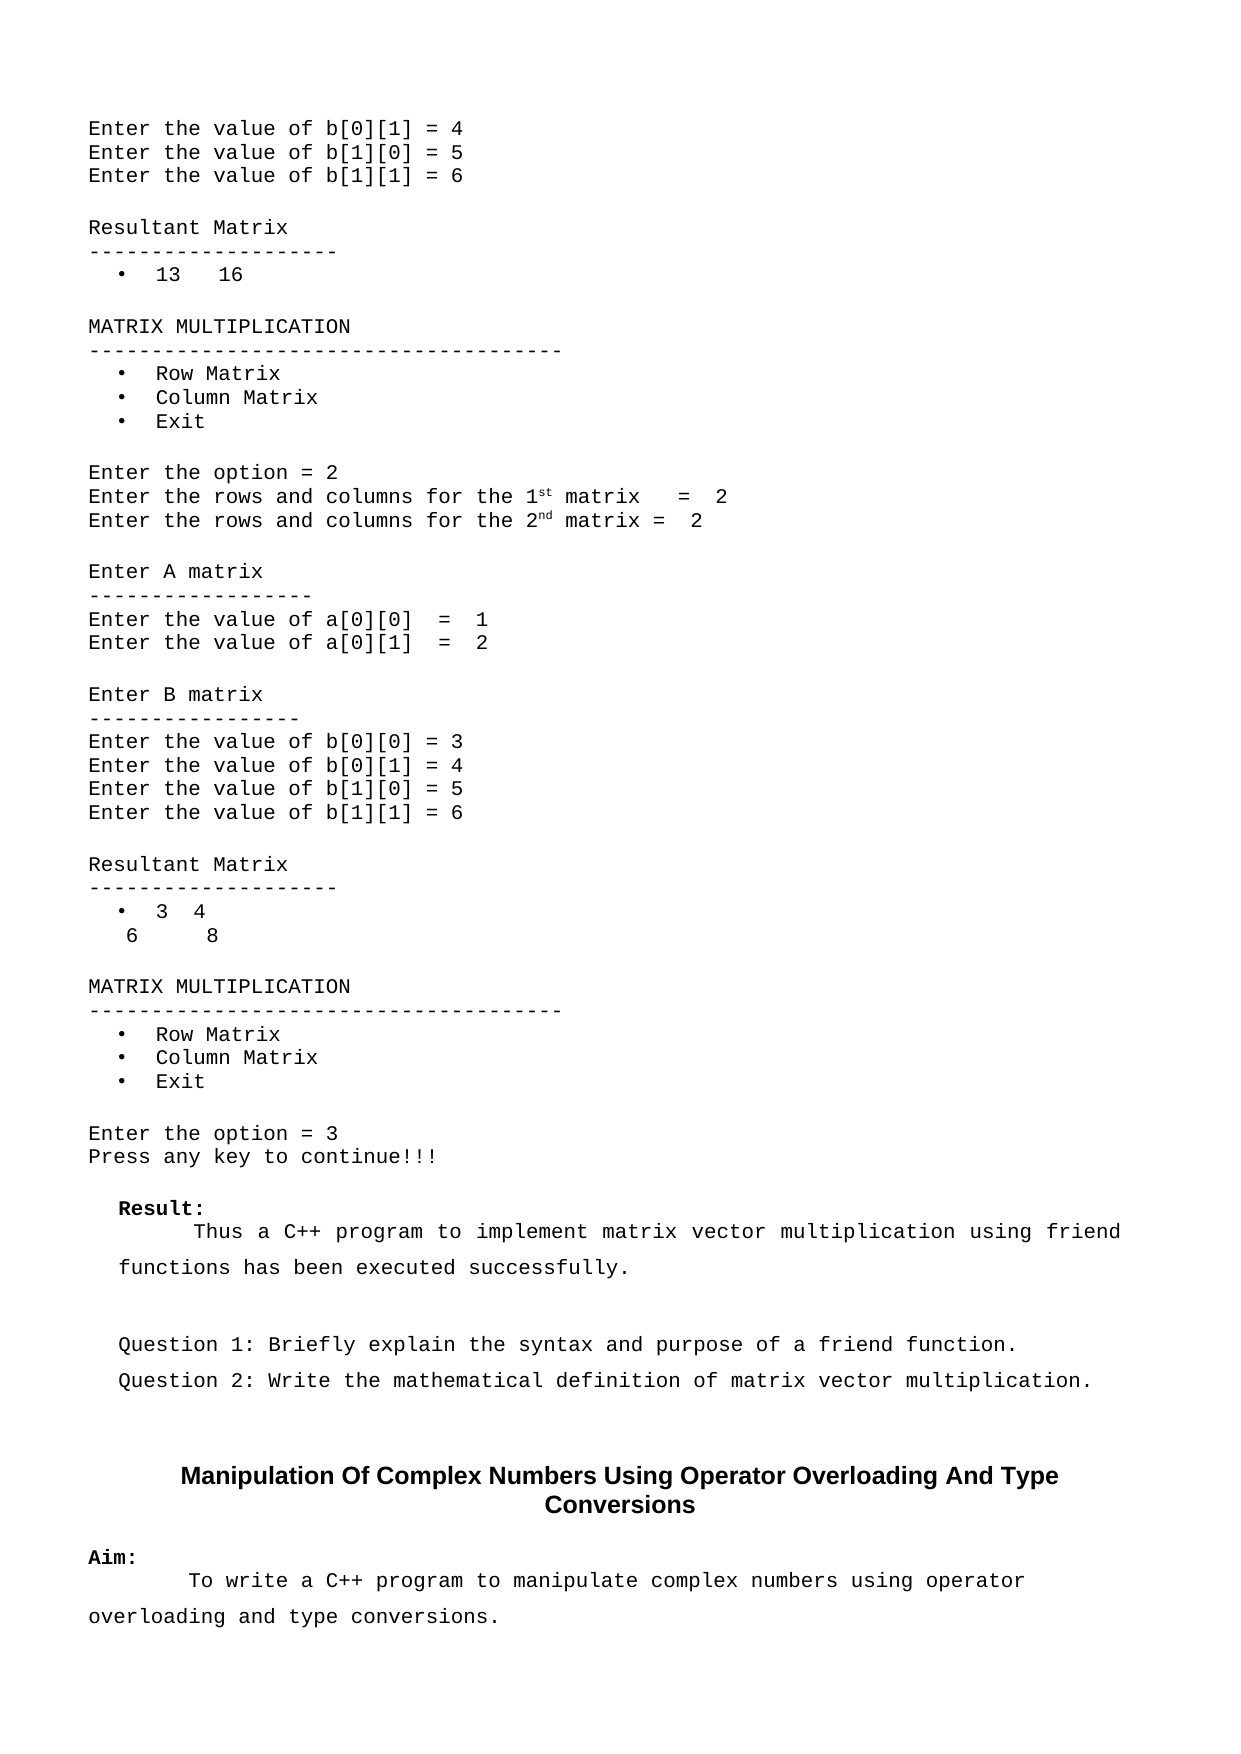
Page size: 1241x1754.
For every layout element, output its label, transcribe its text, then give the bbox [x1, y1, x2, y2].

text Enter the rows and columns for the 1st matrix = 2 [88, 486, 1122, 509]
list Row Matrix [81, 1024, 1122, 1047]
text To write a C++ program to manipulate complex numbers using operator overloading and type conversions. [88, 1570, 1122, 1629]
list Exit [81, 1071, 1122, 1094]
text Enter the option = 2 [88, 462, 1122, 486]
text Resultant Matrix [88, 217, 1122, 241]
list Column Matrix [81, 1047, 1122, 1071]
text ------------------ [88, 585, 1122, 608]
text ----------------- [88, 707, 1122, 731]
text 6 8 [88, 925, 1122, 948]
list 13 16 [81, 264, 1122, 288]
text Enter the value of b[1][0] = 5 [88, 142, 1122, 165]
text MATRIX MULTIPLICATION [88, 316, 1122, 340]
text -------------------------------------- [88, 1000, 1122, 1024]
text Enter the value of b[1][1] = 6 [88, 802, 1122, 826]
text Manipulation Of Complex Numbers Using Operator Overloading And Type Conversions [118, 1461, 1122, 1519]
text Enter the value of b[1][1] = 6 [88, 165, 1122, 189]
list Exit [81, 411, 1122, 434]
text Enter the value of a[0][0] = 1 [88, 608, 1122, 632]
list Row Matrix [81, 363, 1122, 387]
text -------------------------------------- [88, 340, 1122, 363]
text Enter the rows and columns for the 2nd matrix = 2 [88, 509, 1122, 533]
text Enter the value of b[0][0] = 3 [88, 731, 1122, 755]
text Enter the value of b[0][1] = 4 [88, 118, 1122, 142]
text Question 2: Write the mathematical definition of matrix vector multiplication. [118, 1370, 1122, 1393]
text -------------------- [88, 877, 1122, 901]
text Resultant Matrix [88, 854, 1122, 877]
text Aim: [88, 1547, 1122, 1570]
text Enter the value of a[0][1] = 2 [88, 632, 1122, 656]
list Column Matrix [81, 387, 1122, 411]
text -------------------- [88, 241, 1122, 264]
text Thus a C++ program to implement matrix vector multiplication using friend functions has been executed successfully. [118, 1222, 1122, 1281]
text Enter the value of b[0][1] = 4 [88, 755, 1122, 778]
text Enter B matrix [88, 684, 1122, 707]
text Press any key to continue!!! [88, 1146, 1122, 1170]
text Question 1: Briefly explain the syntax and purpose of a friend function. [118, 1334, 1122, 1358]
list 3 4 [81, 901, 1122, 925]
text Result: [118, 1198, 1122, 1222]
text Enter the value of b[1][0] = 5 [88, 778, 1122, 802]
text Enter A matrix [88, 561, 1122, 585]
text MATRIX MULTIPLICATION [88, 976, 1122, 1000]
text Enter the option = 3 [88, 1123, 1122, 1146]
